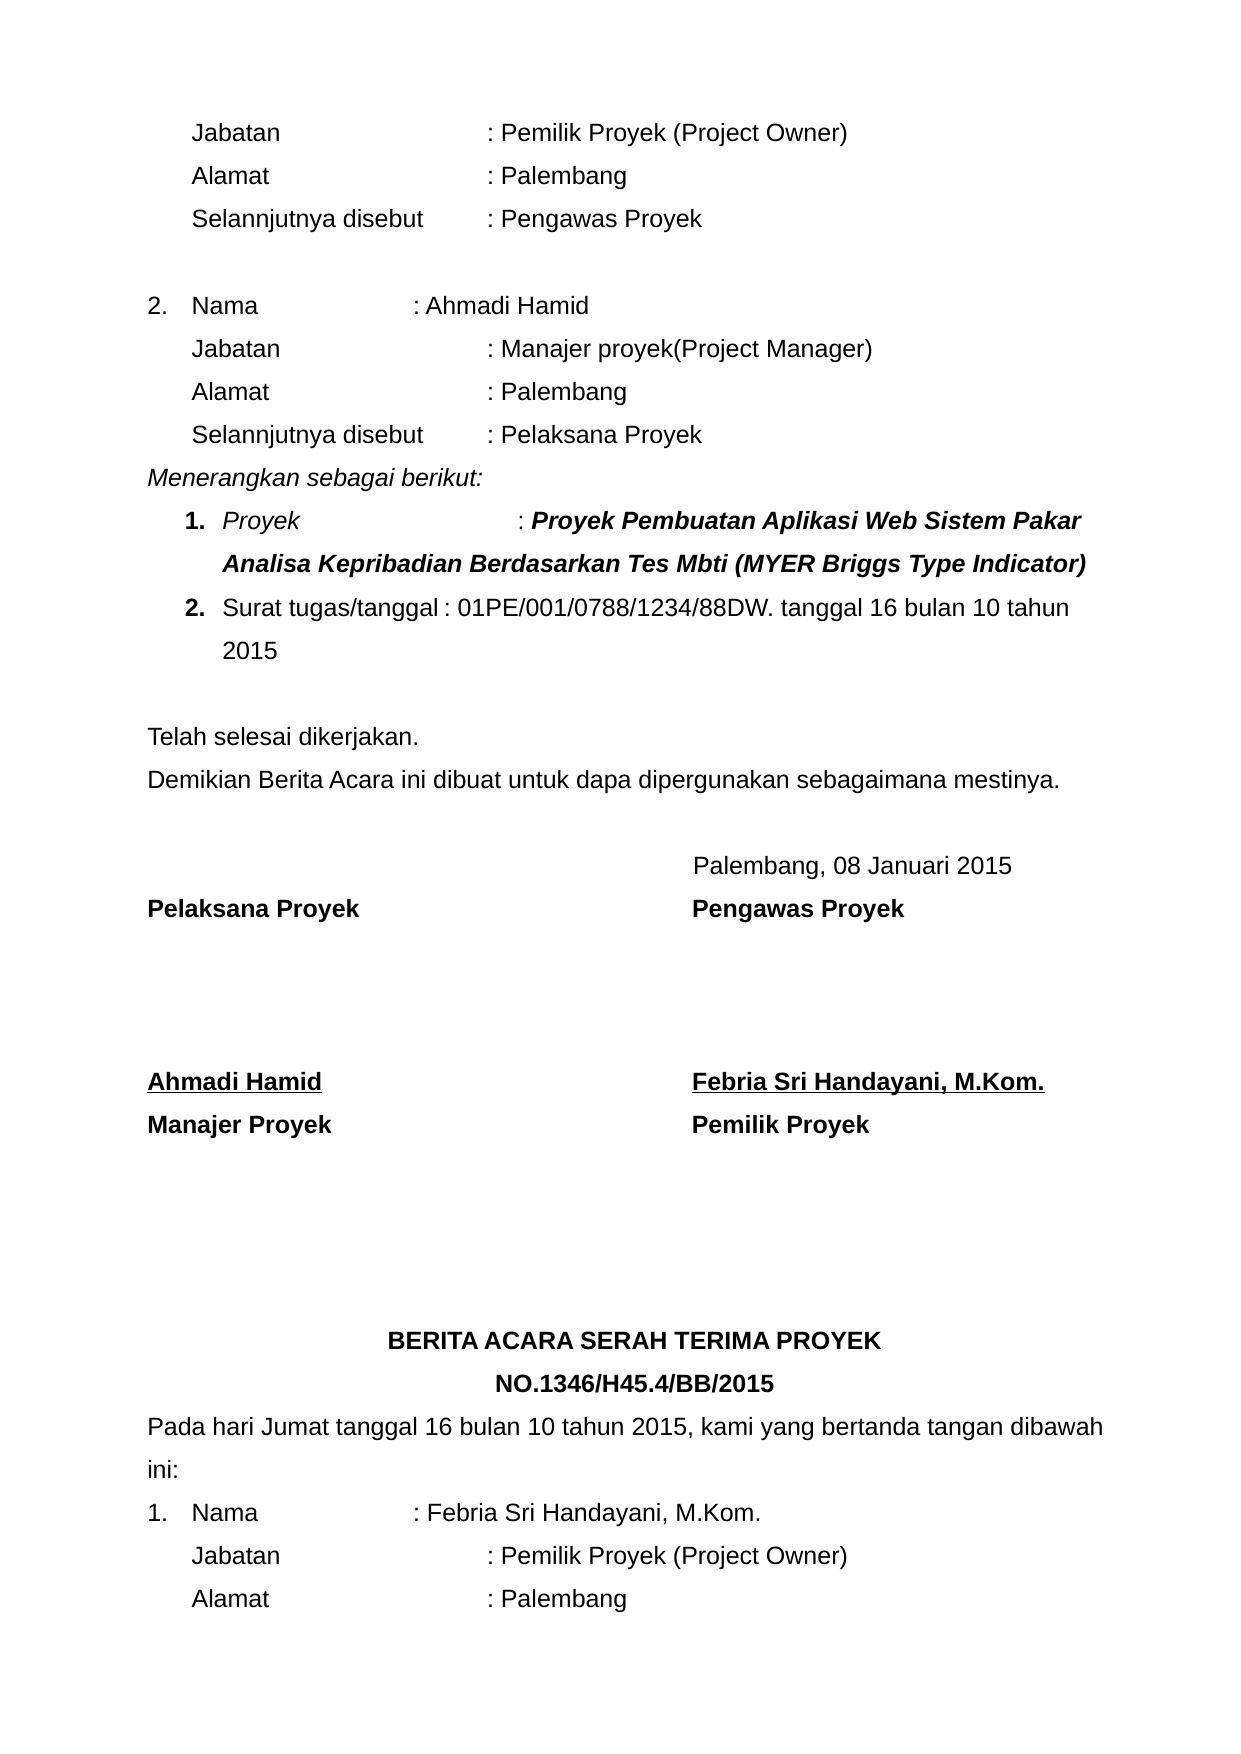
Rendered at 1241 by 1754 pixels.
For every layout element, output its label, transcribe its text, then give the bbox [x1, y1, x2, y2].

text Menerangkan sebagai berikut: [147, 463, 1122, 492]
text Pada hari Jumat tanggal 16 bulan 10 tahun 2015, kami yang bertanda tangan dibawah ini: [147, 1412, 1122, 1484]
text Telah selesai dikerjakan. [147, 722, 1122, 751]
list Nama : Febria Sri Handayani, M.Kom. Jabatan : Pemilik Proyek (Project Owner) Alamat : Palembang [147, 1498, 1122, 1613]
list Jabatan : Pemilik Proyek (Project Owner) Alamat : Palembang Selannjutnya disebut : Pengawas Proyek [147, 118, 1122, 233]
list Proyek : Proyek Pembuatan Aplikasi Web Sistem Pakar Analisa Kepribadian Berdasarkan Tes Mbti (MYER Briggs Type Indicator) [184, 506, 1122, 578]
text Pelaksana Proyek Pengawas Proyek [147, 894, 1122, 923]
text Ahmadi Hamid Febria Sri Handayani, M.Kom. Manajer Proyek Pemilik Proyek [147, 1067, 1122, 1139]
text BERITA ACARA SERAH TERIMA PROYEK NO.1346/H45.4/BB/2015 [147, 1326, 1122, 1397]
list Nama : Ahmadi Hamid Jabatan : Manajer proyek(Project Manager) Alamat : Palembang Selannjutnya disebut : Pelaksana Proyek [147, 291, 1122, 449]
text Palembang, 08 Januari 2015 [672, 851, 1122, 880]
list Surat tugas/tanggal : 01PE/001/0788/1234/88DW. tanggal 16 bulan 10 tahun 2015 [184, 592, 1122, 664]
text Demikian Berita Acara ini dibuat untuk dapa dipergunakan sebagaimana mestinya. [147, 765, 1122, 794]
